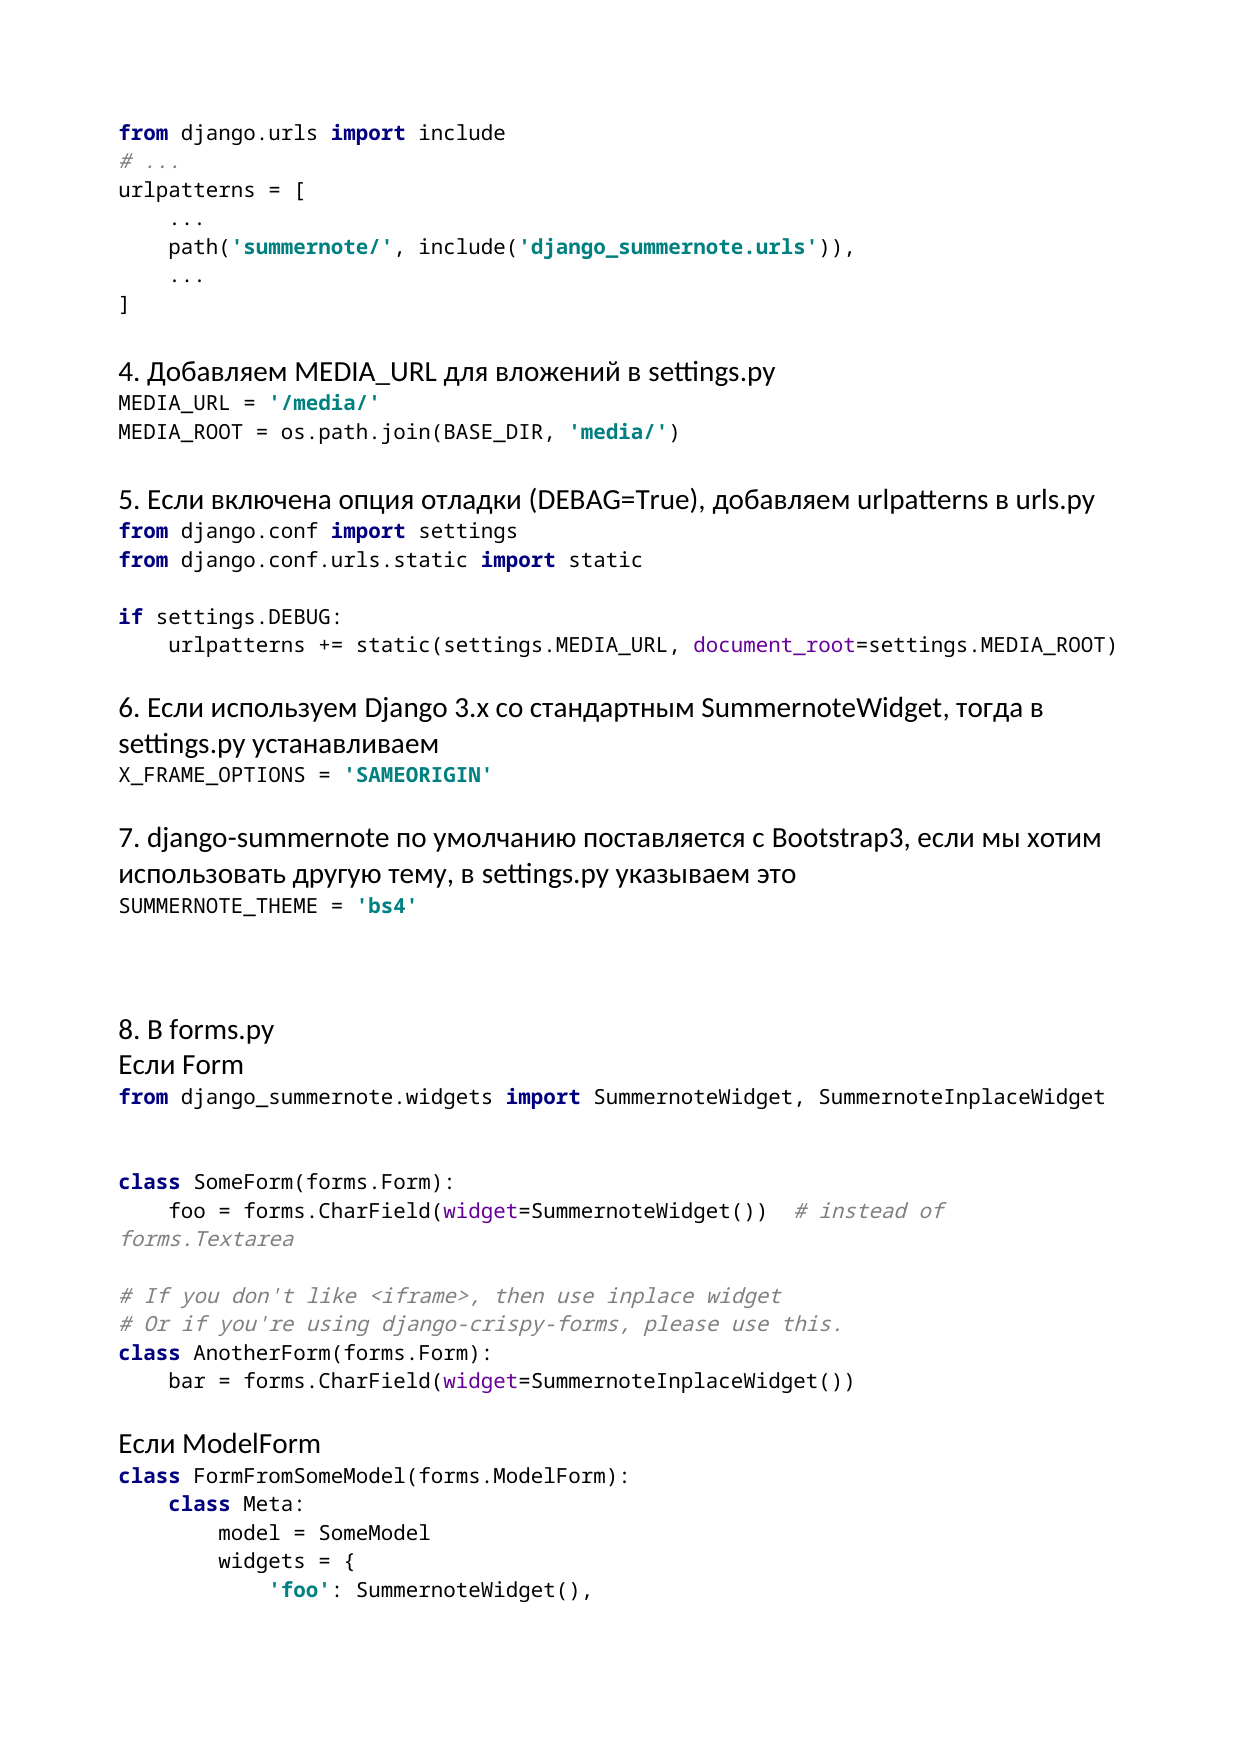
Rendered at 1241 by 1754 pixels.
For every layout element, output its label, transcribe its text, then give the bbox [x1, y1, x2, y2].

text MEDIA_URL = '/media/' MEDIA_ROOT = os.path.join(BASE_DIR, 'media/') [118, 388, 1122, 445]
text 6. Если используем Django 3.x со стандартным SummernoteWidget, тогда в settings.py устанавливаем [118, 689, 1122, 761]
text Если Form [118, 1046, 1122, 1082]
text 5. Если включена опция отладки (DEBAG=True), добавляем urlpatterns в urls.py [118, 481, 1122, 517]
text from django.conf import settings from django.conf.urls.static import static if settings.DEBUG: urlpatterns += static(settings.MEDIA_URL, document_root=settings.MEDIA_ROOT) [118, 517, 1122, 659]
text 7. django-summernote по умолчанию поставляется с Bootstrap3, если мы хотим использовать другую тему, в settings.py указываем это [118, 819, 1122, 891]
text 8. В forms.py [118, 1011, 1122, 1046]
text class FormFromSomeModel(forms.ModelForm): class Meta: model = SomeModel widgets = { 'foo': SummernoteWidget(), [118, 1461, 1122, 1603]
text from django.urls import include # ... urlpatterns = [ ... path('summernote/', include('django_summernote.urls')), ... ] [118, 118, 1122, 317]
text X_FRAME_OPTIONS = 'SAMEORIGIN' [118, 761, 1122, 789]
text 4. Добавляем MEDIA_URL для вложений в settings.py [118, 353, 1122, 388]
text SUMMERNOTE_THEME = 'bs4' [118, 891, 1122, 919]
text from django_summernote.widgets import SummernoteWidget, SummernoteInplaceWidget class SomeForm(forms.Form): foo = forms.CharField(widget=SummernoteWidget()) # instead of forms.Textarea # If you don't like <iframe>, then use inplace widget # Or if you're using django-crispy-forms, please use this. class AnotherForm(forms.Form): bar = forms.CharField(widget=SummernoteInplaceWidget()) [118, 1082, 1122, 1395]
text Если ModelForm [118, 1425, 1122, 1461]
